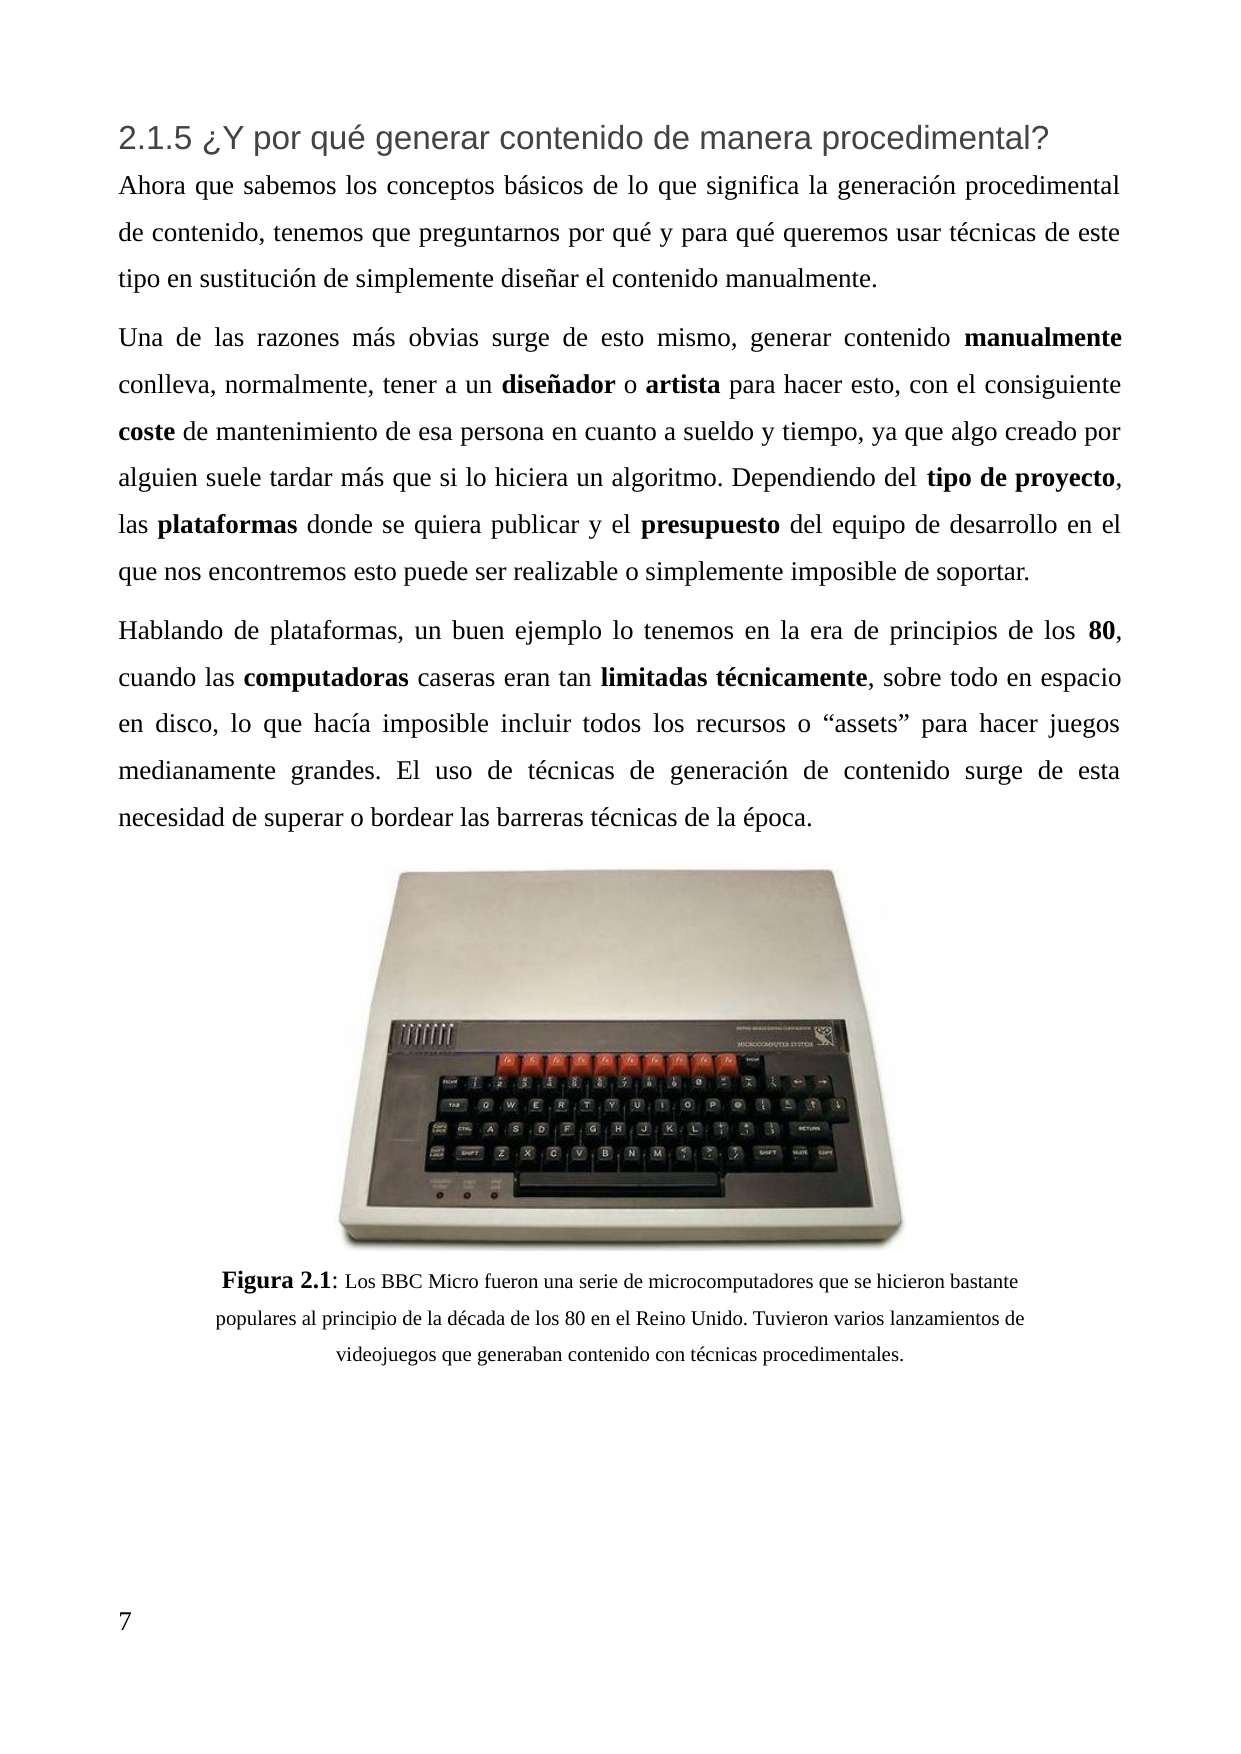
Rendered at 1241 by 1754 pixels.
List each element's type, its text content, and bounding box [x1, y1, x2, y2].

text Hablando de plataformas, un buen ejemplo lo tenemos en la era de principios de los 80, cuando las computadoras caseras eran tan limitadas técnicamente, sobre todo en espacio en disco, lo que hacía imposible incluir todos los recursos o “assets” para hacer juegos medianamente grandes. El uso de técnicas de generación de contenido surge de esta necesidad de superar o bordear las barreras técnicas de la época. [118, 614, 1122, 832]
text Figura 2.1: Los BBC Micro fueron una serie de microcomputadores que se hicieron bastante populares al principio de la década de los 80 en el Reino Unido. Tuvieron varios lanzamientos de videojuegos que generaban contenido con técnicas procedimentales. [196, 860, 1044, 1366]
picture [333, 860, 907, 1251]
text Ahora que sabemos los conceptos básicos de lo que significa la generación procedimental de contenido, tenemos que preguntarnos por qué y para qué queremos usar técnicas de este tipo en sustitución de simplemente diseñar el contenido manualmente. [118, 169, 1122, 293]
text Una de las razones más obvias surge de esto mismo, generar contenido manualmente conlleva, normalmente, tener a un diseñador o artista para hacer esto, con el consiguiente coste de mantenimiento de esa persona en cuanto a sueldo y tiempo, ya que algo creado por alguien suele tardar más que si lo hiciera un algoritmo. Dependiendo del tipo de proyecto, las plataformas donde se quiera publicar y el presupuesto del equipo de desarrollo en el que nos encontremos esto puede ser realizable o simplemente imposible de soportar. [118, 322, 1122, 586]
subtitle ¿Y por qué generar contenido de manera procedimental? [118, 118, 1122, 157]
